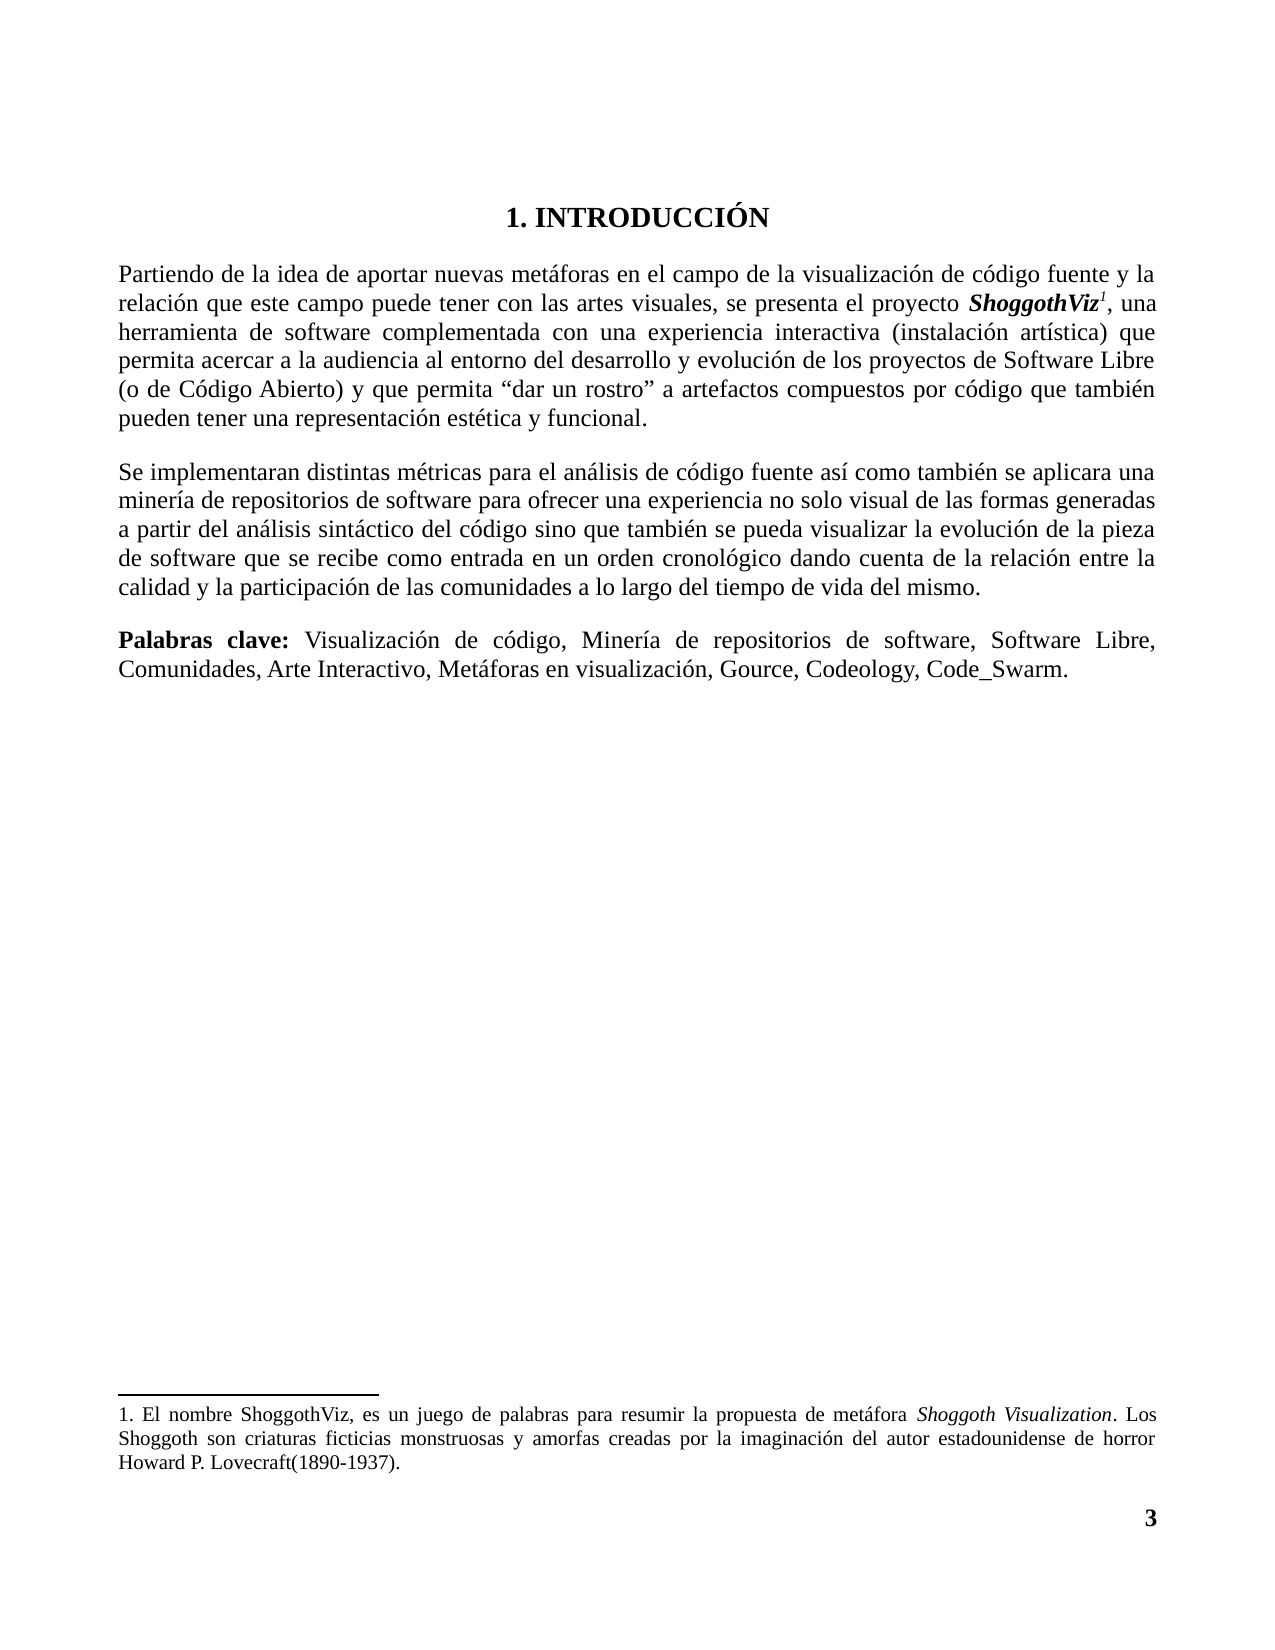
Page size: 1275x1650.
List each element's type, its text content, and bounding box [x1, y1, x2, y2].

subtitle Partiendo de la idea de aportar nuevas metáforas en el campo de la visualización de código fuente y la relación que este campo puede tener con las artes visuales, se presenta el proyecto ShoggothViz, una herramienta de software complementada con una experiencia interactiva (instalación artística) que permita acercar a la audiencia al entorno del desarrollo y evolución de los proyectos de Software Libre (o de Código Abierto) y que permita “dar un rostro” a artefactos compuestos por código que también pueden tener una representación estética y funcional. [118, 259, 1157, 432]
subtitle Palabras clave: Visualización de código, Minería de repositorios de software, Software Libre, Comunidades, Arte Interactivo, Metáforas en visualización, Gource, Codeology, Code_Swarm. [118, 625, 1157, 683]
subtitle Se implementaran distintas métricas para el análisis de código fuente así como también se aplicara una minería de repositorios de software para ofrecer una experiencia no solo visual de las formas generadas a partir del análisis sintáctico del código sino que también se pueda visualizar la evolución de la pieza de software que se recibe como entrada en un orden cronológico dando cuenta de la relación entre la calidad y la participación de las comunidades a lo largo del tiempo de vida del mismo. [118, 457, 1157, 600]
subtitle 1. INTRODUCCIÓN [118, 201, 1157, 234]
text . El nombre ShoggothViz, es un juego de palabras para resumir la propuesta de metáfora Shoggoth Visualization. Los Shoggoth son criaturas ficticias monstruosas y amorfas creadas por la imaginación del autor estadounidense de horror Howard P. Lovecraft(1890-1937). [118, 1401, 1157, 1474]
